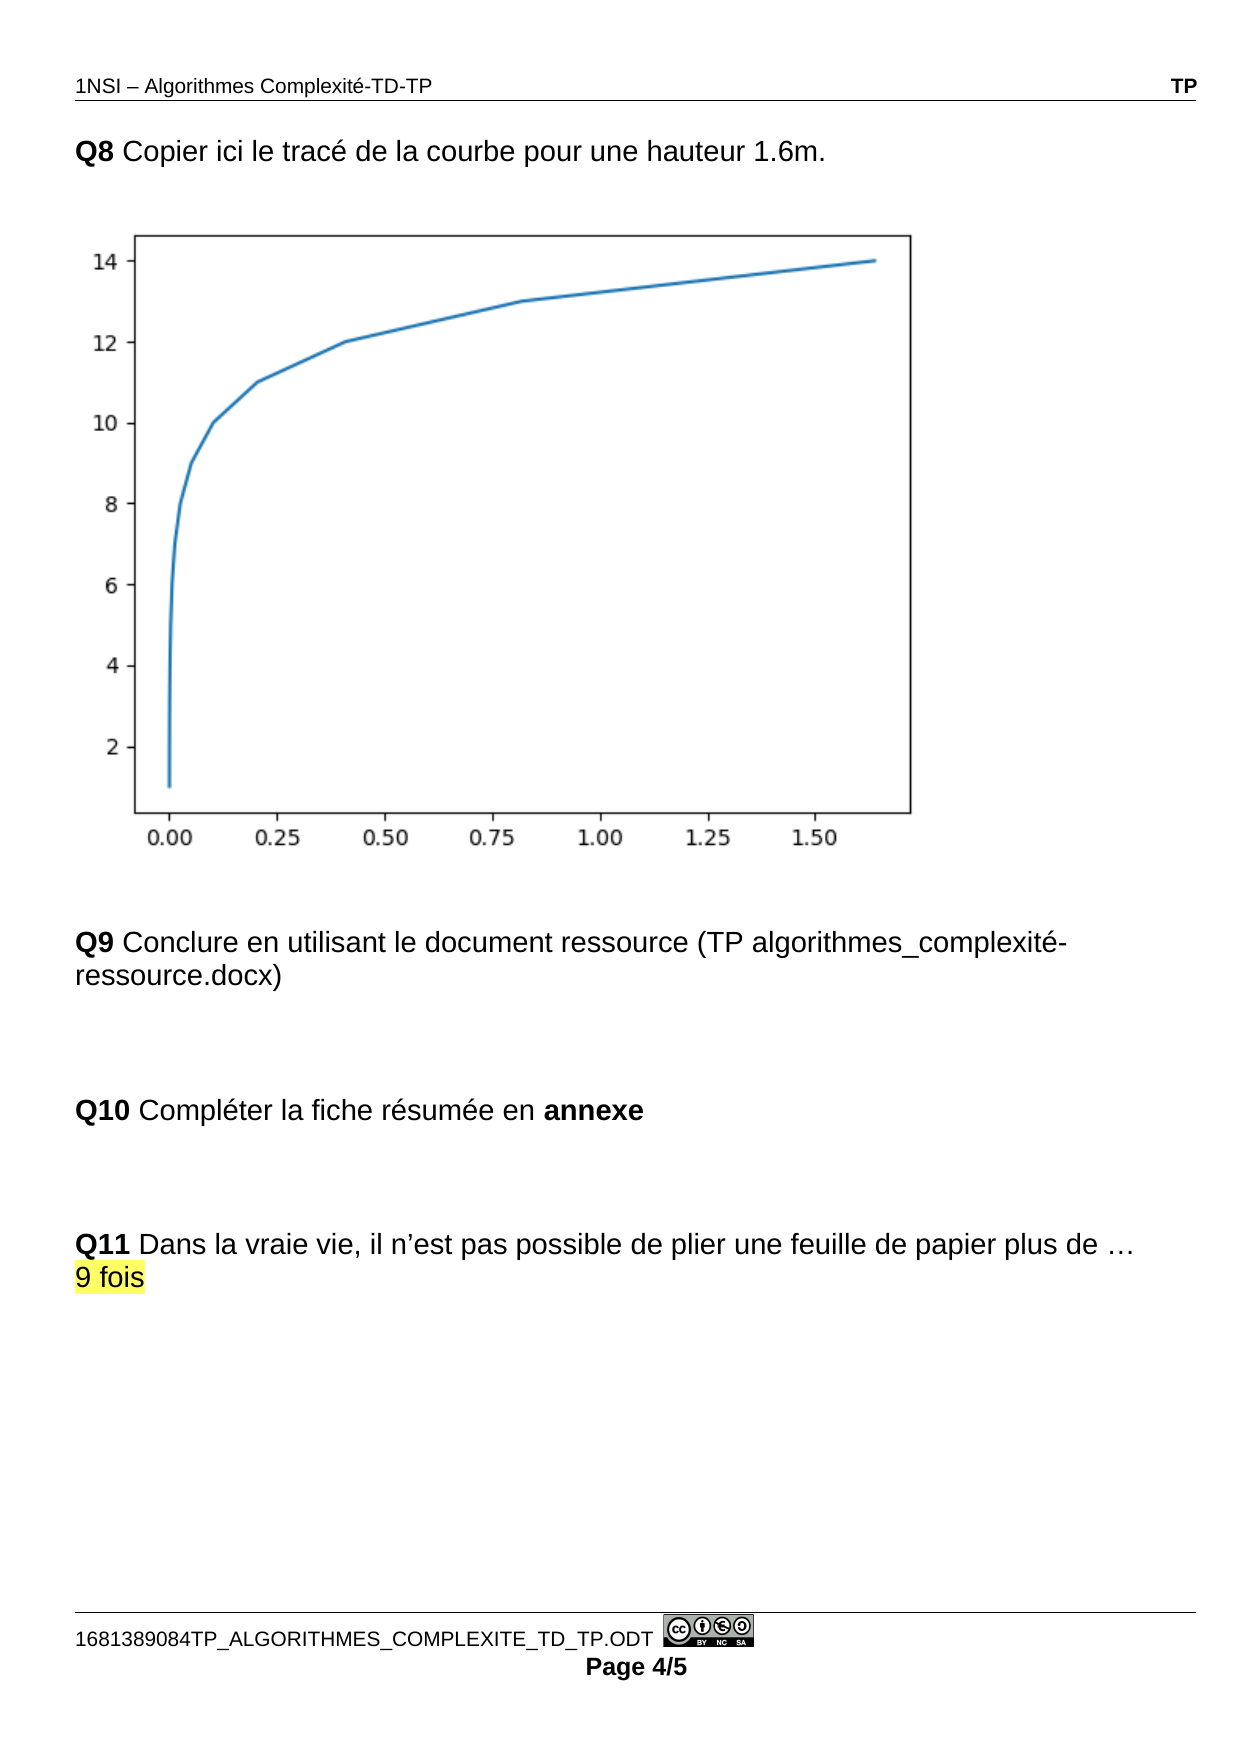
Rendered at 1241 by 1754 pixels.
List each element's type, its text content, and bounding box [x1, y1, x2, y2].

text Q8 Copier ici le tracé de la courbe pour une hauteur 1.6m. [75, 134, 1196, 168]
text 9 fois [75, 1260, 1196, 1294]
picture [663, 1614, 754, 1647]
text Q11 Dans la vraie vie, il n’est pas possible de plier une feuille de papier plus de … [75, 1227, 1196, 1260]
picture [75, 201, 946, 858]
text Q10 Compléter la fiche résumée en annexe [75, 1092, 1196, 1126]
text Q9 Conclure en utilisant le document ressource (TP algorithmes_complexité-ressource.docx) [75, 925, 1196, 992]
